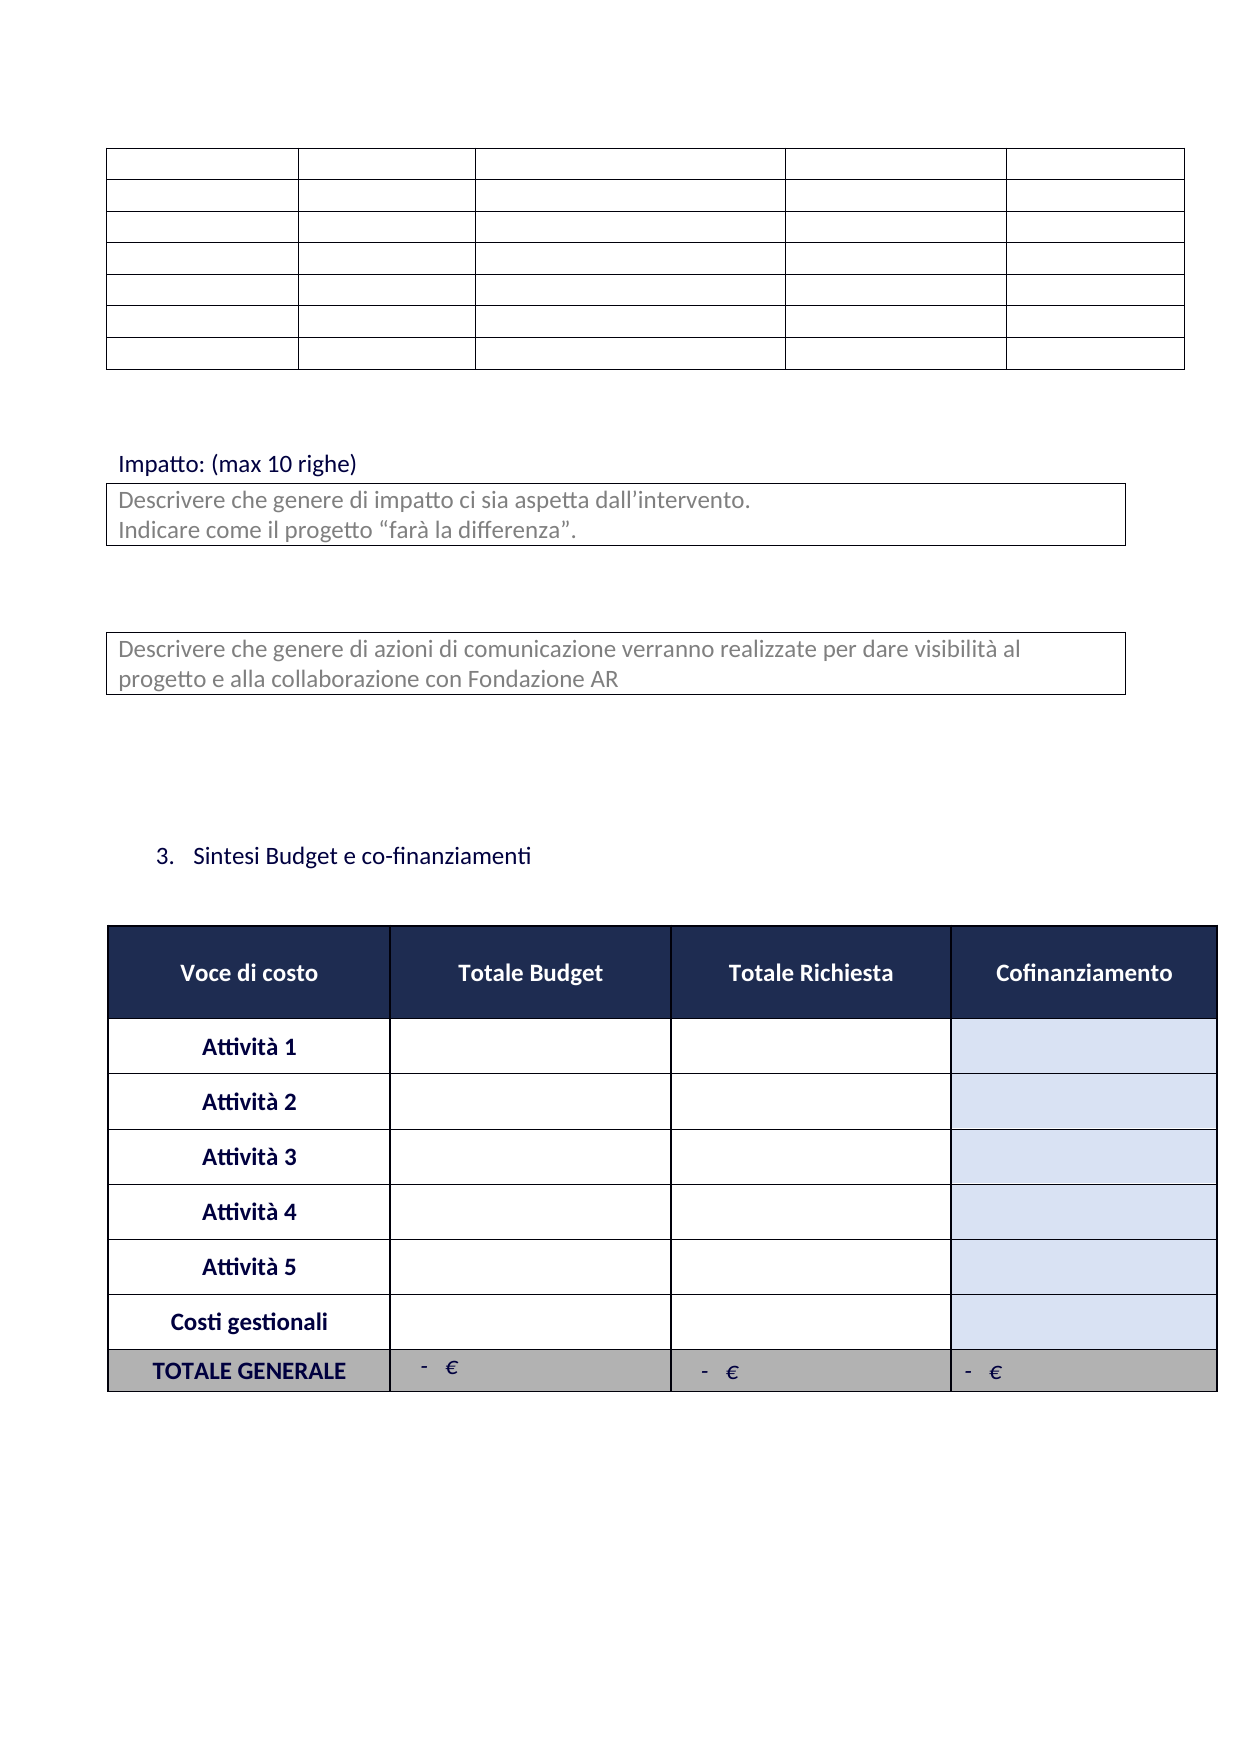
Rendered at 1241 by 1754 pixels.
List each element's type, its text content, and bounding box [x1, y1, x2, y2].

table_cell [299, 180, 475, 211]
table_cell - € [672, 1350, 950, 1391]
table_cell [672, 1240, 950, 1294]
table_cell [299, 338, 475, 368]
table_cell [107, 212, 298, 242]
table_cell [107, 306, 298, 337]
table_cell [1007, 180, 1184, 211]
table_cell [299, 243, 475, 274]
table_cell [107, 243, 298, 274]
table_cell [672, 1130, 950, 1183]
table_cell [786, 275, 1006, 305]
table_cell [952, 1240, 1216, 1294]
table_header Totale Budget [391, 927, 670, 1018]
table_cell [476, 180, 785, 211]
table_cell [476, 243, 785, 274]
table_cell Attività 3 [109, 1130, 389, 1183]
table_cell [476, 212, 785, 242]
table_cell [107, 275, 298, 305]
table_cell [786, 212, 1006, 242]
table_cell [952, 1074, 1216, 1128]
table_cell [107, 149, 298, 179]
table_cell [391, 1074, 670, 1128]
table_cell [672, 1074, 950, 1128]
table_cell Attività 5 [109, 1240, 389, 1294]
table_cell [476, 306, 785, 337]
subtitle Sintesi Budget e co-finanziamenti [156, 840, 1122, 870]
table_cell [952, 1130, 1216, 1183]
table_cell [672, 1295, 950, 1349]
table_header Descrivere che genere di azioni di comunicazione verranno realizzate per dare visibilità al progetto e alla collaborazione con Fondazione AR [107, 633, 1125, 694]
table_cell [1007, 275, 1184, 305]
table_cell [476, 338, 785, 368]
table_cell [391, 1130, 670, 1183]
table_cell [786, 243, 1006, 274]
table_header Totale Richiesta [672, 927, 950, 1018]
table_cell Attività 4 [109, 1185, 389, 1239]
table_header Cofinanziamento [952, 927, 1216, 1018]
table_cell [1007, 306, 1184, 337]
table_cell [391, 1295, 670, 1349]
table_cell TOTALE GENERALE [109, 1350, 389, 1391]
table_cell [1007, 243, 1184, 274]
table_cell Attività 1 [109, 1019, 389, 1073]
table_cell [299, 306, 475, 337]
table_cell [786, 306, 1006, 337]
table_cell [672, 1019, 950, 1073]
table_cell [1007, 212, 1184, 242]
table_header Voce di costo [109, 927, 389, 1018]
table_cell [476, 149, 785, 179]
table_cell [1007, 149, 1184, 179]
subtitle Impatto: (max 10 righe) [118, 448, 1122, 478]
table_cell [107, 338, 298, 368]
table_cell [476, 275, 785, 305]
table_header Descrivere che genere di impatto ci sia aspetta dall’intervento. Indicare come il progetto “farà la differenza”. [107, 484, 1125, 545]
table_cell [952, 1019, 1216, 1073]
table_cell [672, 1185, 950, 1239]
table_cell [786, 180, 1006, 211]
table_cell [786, 149, 1006, 179]
table_cell - € [391, 1350, 670, 1391]
table_cell Attività 2 [109, 1074, 389, 1128]
table_cell [299, 275, 475, 305]
table_cell [391, 1185, 670, 1239]
table_cell [299, 212, 475, 242]
table_cell [952, 1185, 1216, 1239]
table_cell [391, 1019, 670, 1073]
table_cell [391, 1240, 670, 1294]
table_cell [952, 1295, 1216, 1349]
table_cell [107, 180, 298, 211]
table_cell - € [952, 1350, 1216, 1391]
table_cell [786, 338, 1006, 368]
table_cell [299, 149, 475, 179]
table_cell Costi gestionali [109, 1295, 389, 1349]
table_cell [1007, 338, 1184, 368]
